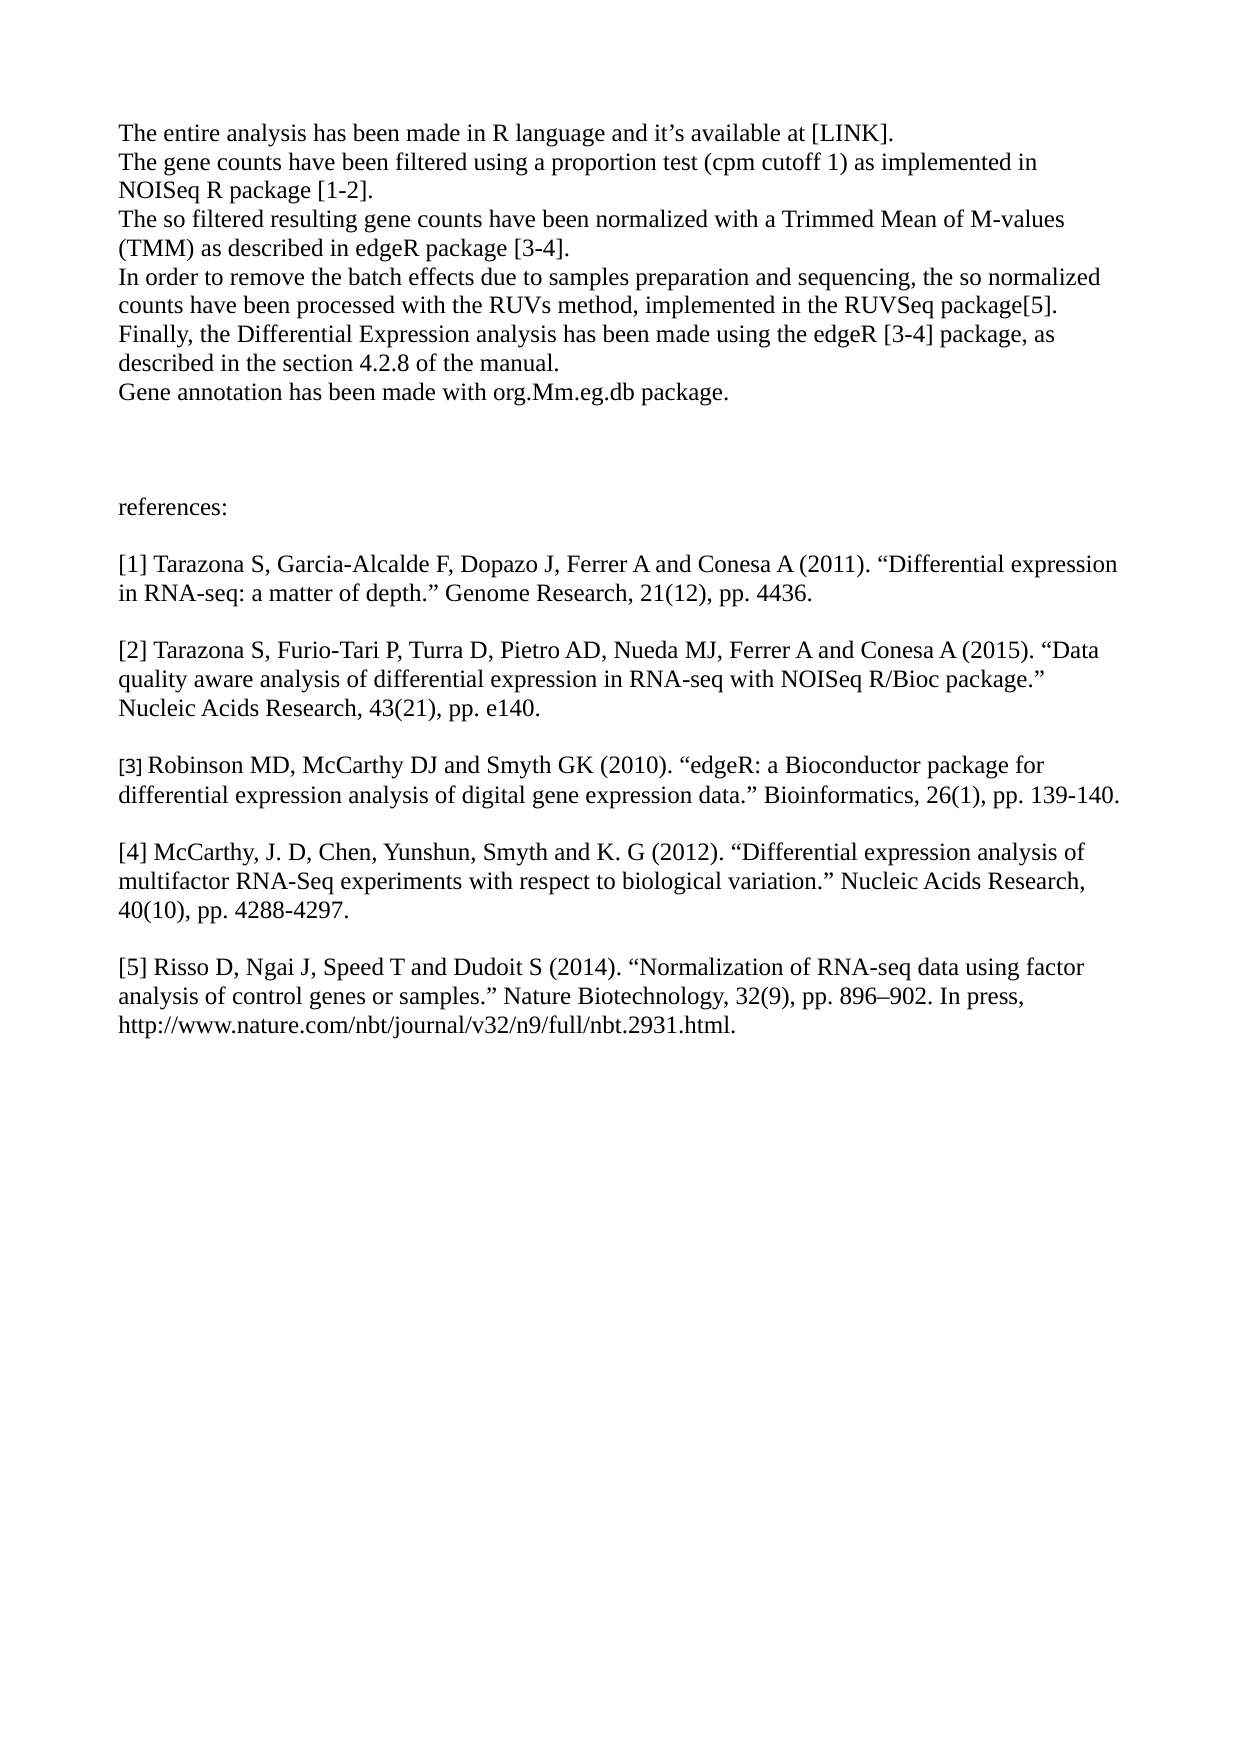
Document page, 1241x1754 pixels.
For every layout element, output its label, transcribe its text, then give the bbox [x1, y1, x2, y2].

text [5] Risso D, Ngai J, Speed T and Dudoit S (2014). “Normalization of RNA-seq data using factor analysis of control genes or samples.” Nature Biotechnology, 32(9), pp. 896–902. In press, http://www.nature.com/nbt/journal/v32/n9/full/nbt.2931.html. [118, 952, 1122, 1038]
text Finally, the Differential Expression analysis has been made using the edgeR [3-4] package, as described in the section 4.2.8 of the manual. [118, 319, 1122, 377]
text [1] Tarazona S, Garcia-Alcalde F, Dopazo J, Ferrer A and Conesa A (2011). “Differential expression in RNA-seq: a matter of depth.” Genome Research, 21(12), pp. 4436. [118, 549, 1122, 607]
text The entire analysis has been made in R language and it’s available at [LINK]. [118, 118, 1122, 147]
text The gene counts have been filtered using a proportion test (cpm cutoff 1) as implemented in NOISeq R package [1-2]. [118, 147, 1122, 204]
text references: [118, 492, 1122, 521]
text Gene annotation has been made with org.Mm.eg.db package. [118, 377, 1122, 406]
text In order to remove the batch effects due to samples preparation and sequencing, the so normalized counts have been processed with the RUVs method, implemented in the RUVSeq package[5]. [118, 262, 1122, 319]
text [2] Tarazona S, Furio-Tari P, Turra D, Pietro AD, Nueda MJ, Ferrer A and Conesa A (2015). “Data quality aware analysis of differential expression in RNA-seq with NOISeq R/Bioc package.” Nucleic Acids Research, 43(21), pp. e140. [118, 636, 1122, 722]
text [4] McCarthy, J. D, Chen, Yunshun, Smyth and K. G (2012). “Differential expression analysis of multifactor RNA-Seq experiments with respect to biological variation.” Nucleic Acids Research, 40(10), pp. 4288-4297. [118, 837, 1122, 923]
text [3] Robinson MD, McCarthy DJ and Smyth GK (2010). “edgeR: a Bioconductor package for differential expression analysis of digital gene expression data.” Bioinformatics, 26(1), pp. 139-140. [118, 751, 1122, 808]
text The so filtered resulting gene counts have been normalized with a Trimmed Mean of M-values (TMM) as described in edgeR package [3-4]. [118, 204, 1122, 262]
